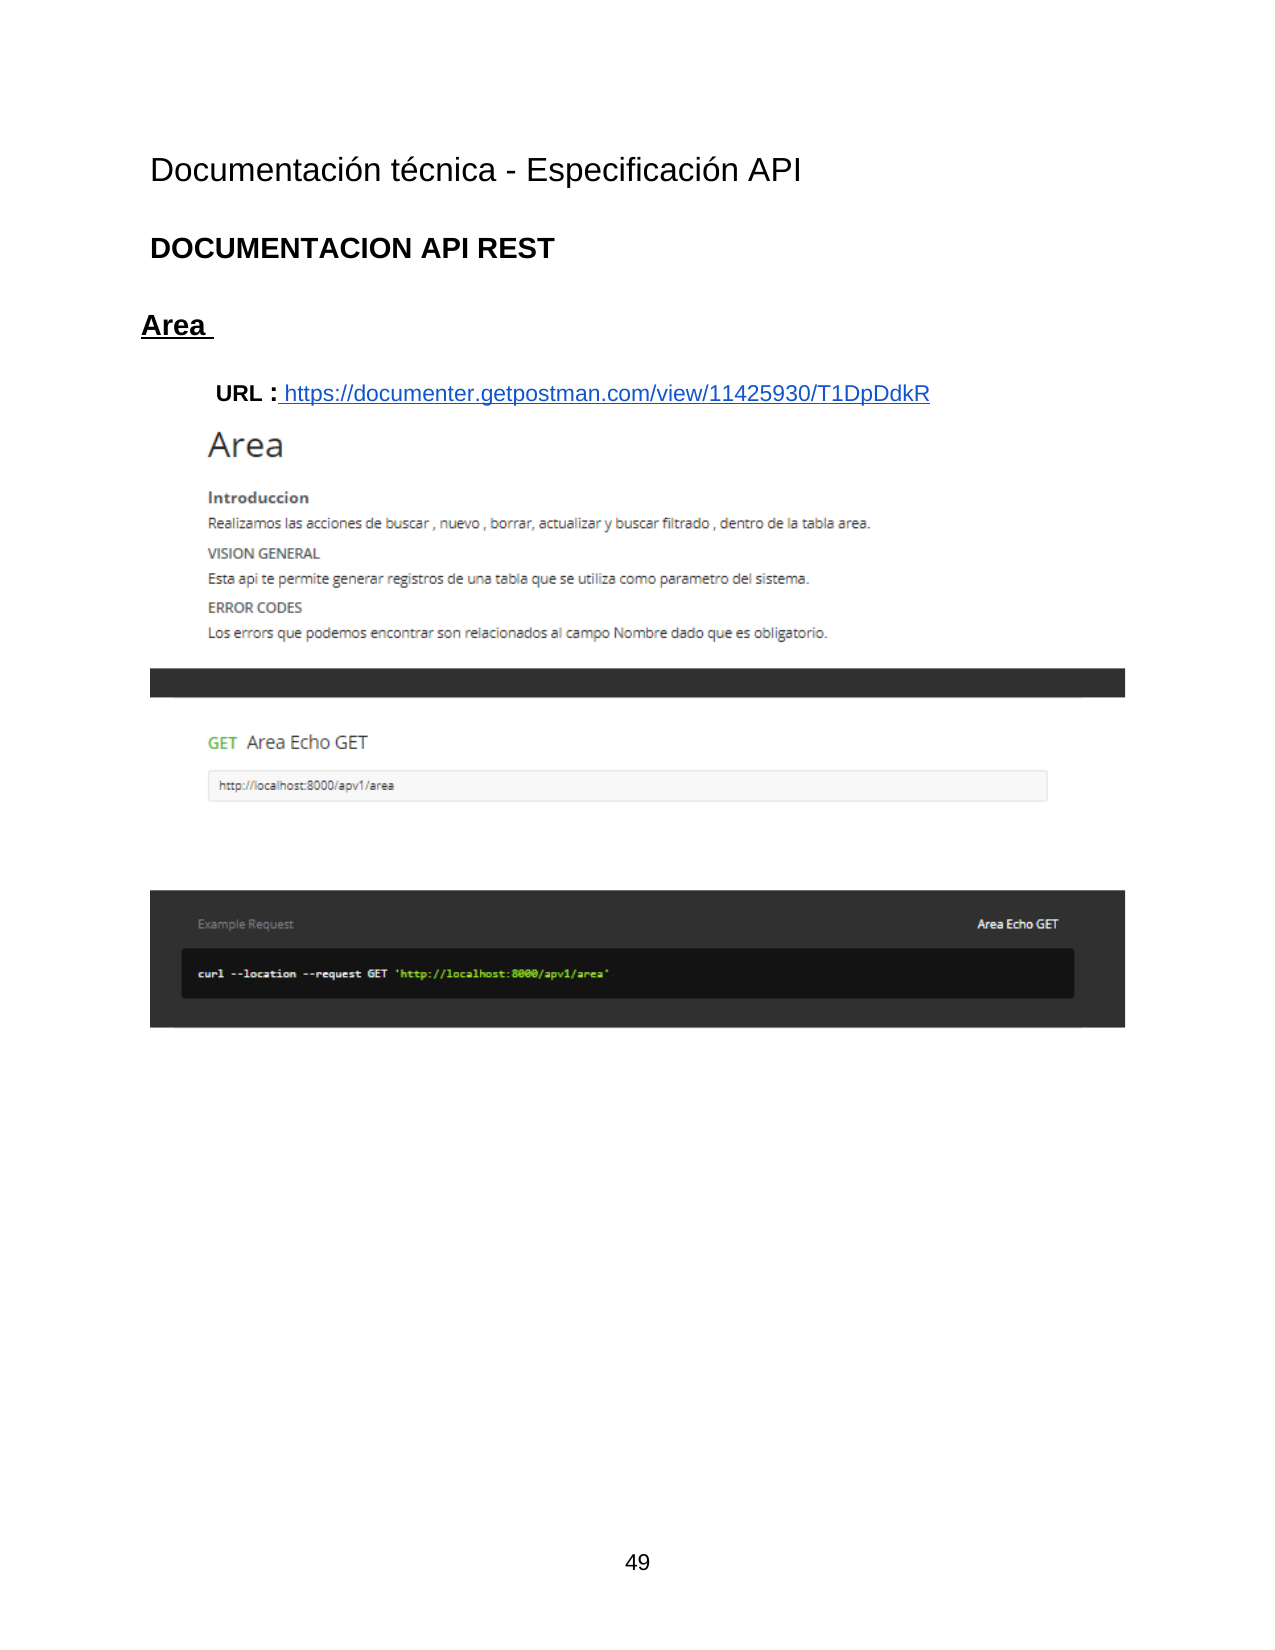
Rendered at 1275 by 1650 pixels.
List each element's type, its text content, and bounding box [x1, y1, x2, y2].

subtitle Documentación técnica - Especificación API [150, 150, 1125, 188]
picture [150, 407, 1125, 1037]
text DOCUMENTACION API REST [150, 231, 1125, 265]
text Area [141, 308, 1125, 342]
text URL : https://documenter.getpostman.com/view/11425930/T1DpDdkR [150, 376, 1125, 407]
